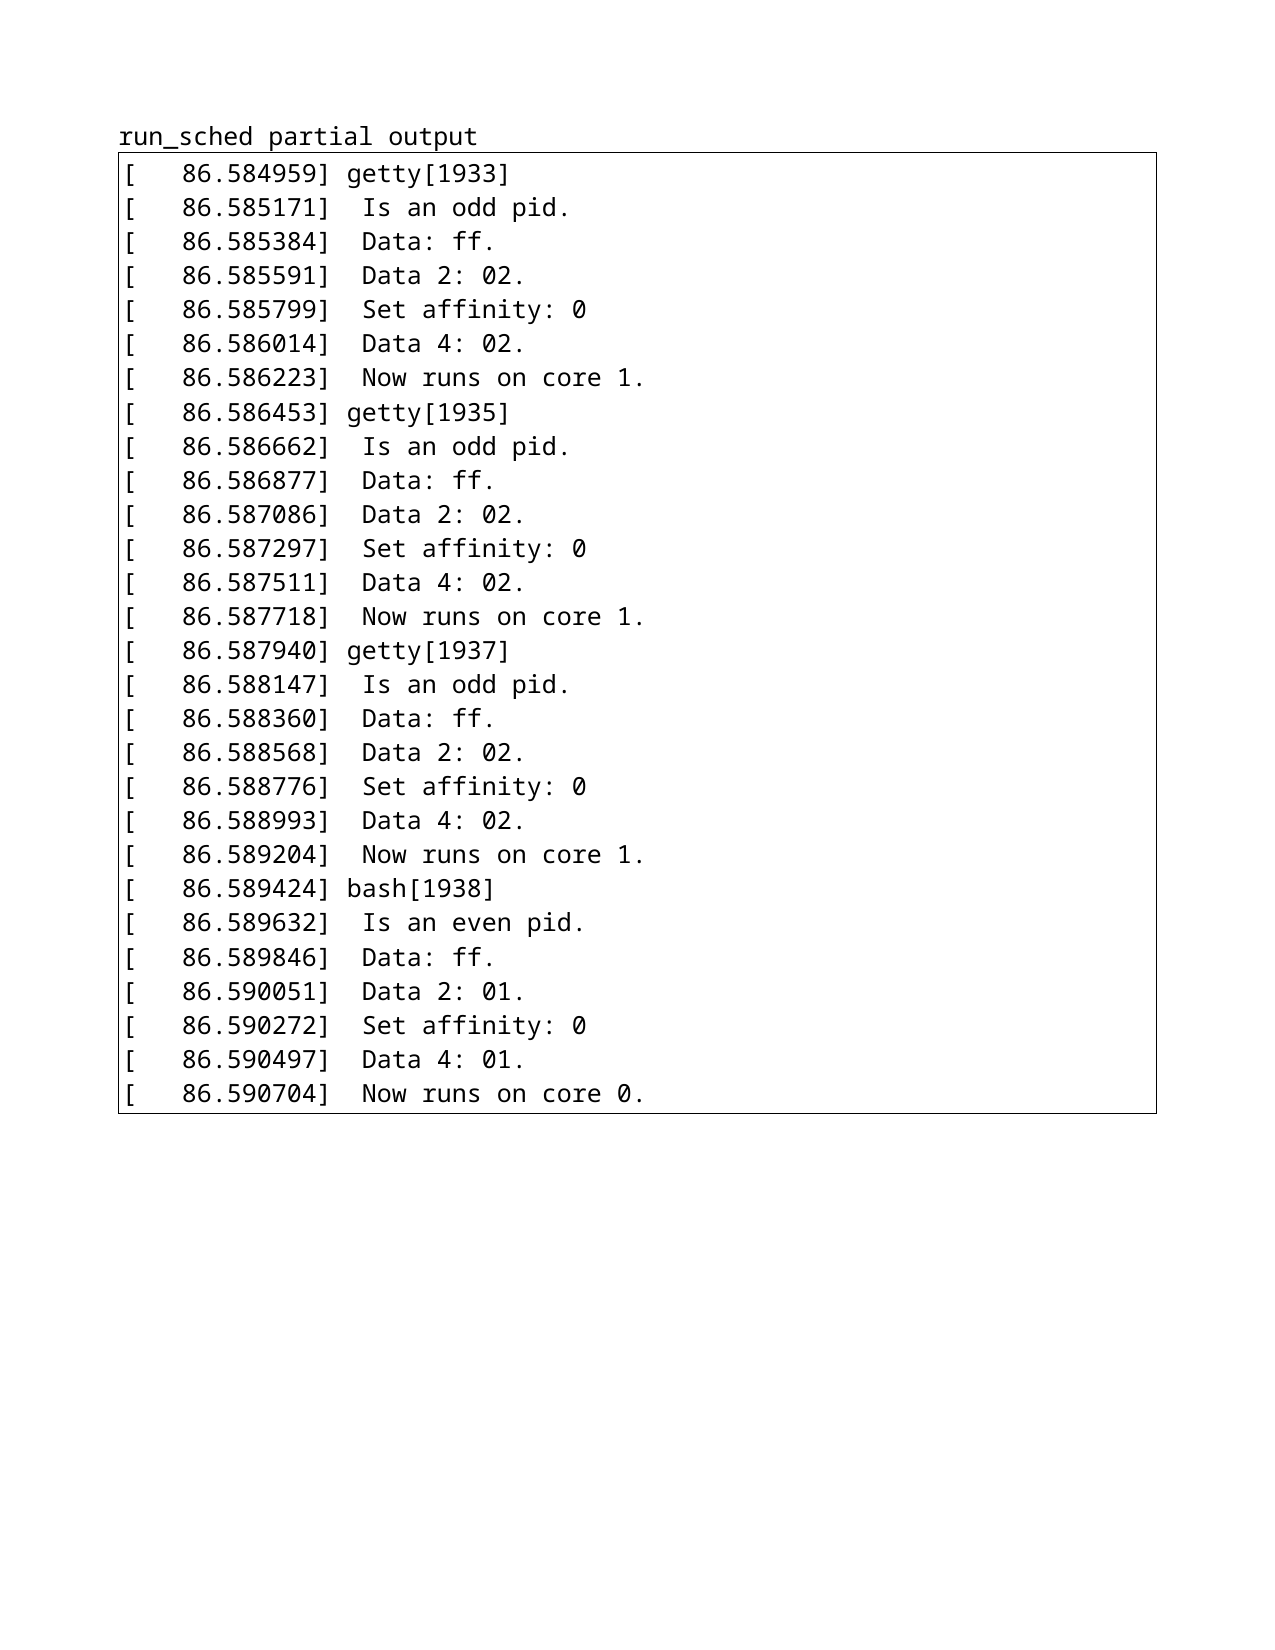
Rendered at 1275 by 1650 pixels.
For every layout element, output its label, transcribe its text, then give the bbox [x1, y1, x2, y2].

text [ 86.586223] Now runs on core 1. [119, 357, 1156, 391]
text [ 86.588360] Data: ff. [119, 697, 1156, 731]
text [ 86.590704] Now runs on core 0. [119, 1072, 1156, 1113]
text [ 86.590497] Data 4: 01. [119, 1038, 1156, 1072]
text [ 86.587511] Data 4: 02. [119, 561, 1156, 595]
text run_sched partial output [118, 118, 1157, 152]
text [ 86.584959] getty[1933] [119, 153, 1156, 186]
text [ 86.586662] Is an odd pid. [119, 425, 1156, 459]
text [ 86.589632] Is an even pid. [119, 902, 1156, 936]
text [ 86.585799] Set affinity: 0 [119, 288, 1156, 322]
text [ 86.585591] Data 2: 02. [119, 254, 1156, 288]
text [ 86.585384] Data: ff. [119, 220, 1156, 254]
text [ 86.586877] Data: ff. [119, 459, 1156, 493]
text [ 86.586014] Data 4: 02. [119, 322, 1156, 357]
text [ 86.587086] Data 2: 02. [119, 493, 1156, 527]
text [ 86.587297] Set affinity: 0 [119, 527, 1156, 561]
text [ 86.587940] getty[1937] [119, 629, 1156, 663]
text [ 86.588568] Data 2: 02. [119, 731, 1156, 765]
text [ 86.589846] Data: ff. [119, 936, 1156, 970]
text [ 86.587718] Now runs on core 1. [119, 595, 1156, 629]
text [ 86.586453] getty[1935] [119, 391, 1156, 425]
text [ 86.589204] Now runs on core 1. [119, 833, 1156, 867]
text [ 86.588147] Is an odd pid. [119, 663, 1156, 697]
text [ 86.585171] Is an odd pid. [119, 186, 1156, 220]
text [ 86.589424] bash[1938] [119, 867, 1156, 902]
text [ 86.590051] Data 2: 01. [119, 970, 1156, 1004]
text [ 86.588993] Data 4: 02. [119, 799, 1156, 833]
text [ 86.590272] Set affinity: 0 [119, 1004, 1156, 1038]
text [ 86.588776] Set affinity: 0 [119, 765, 1156, 799]
